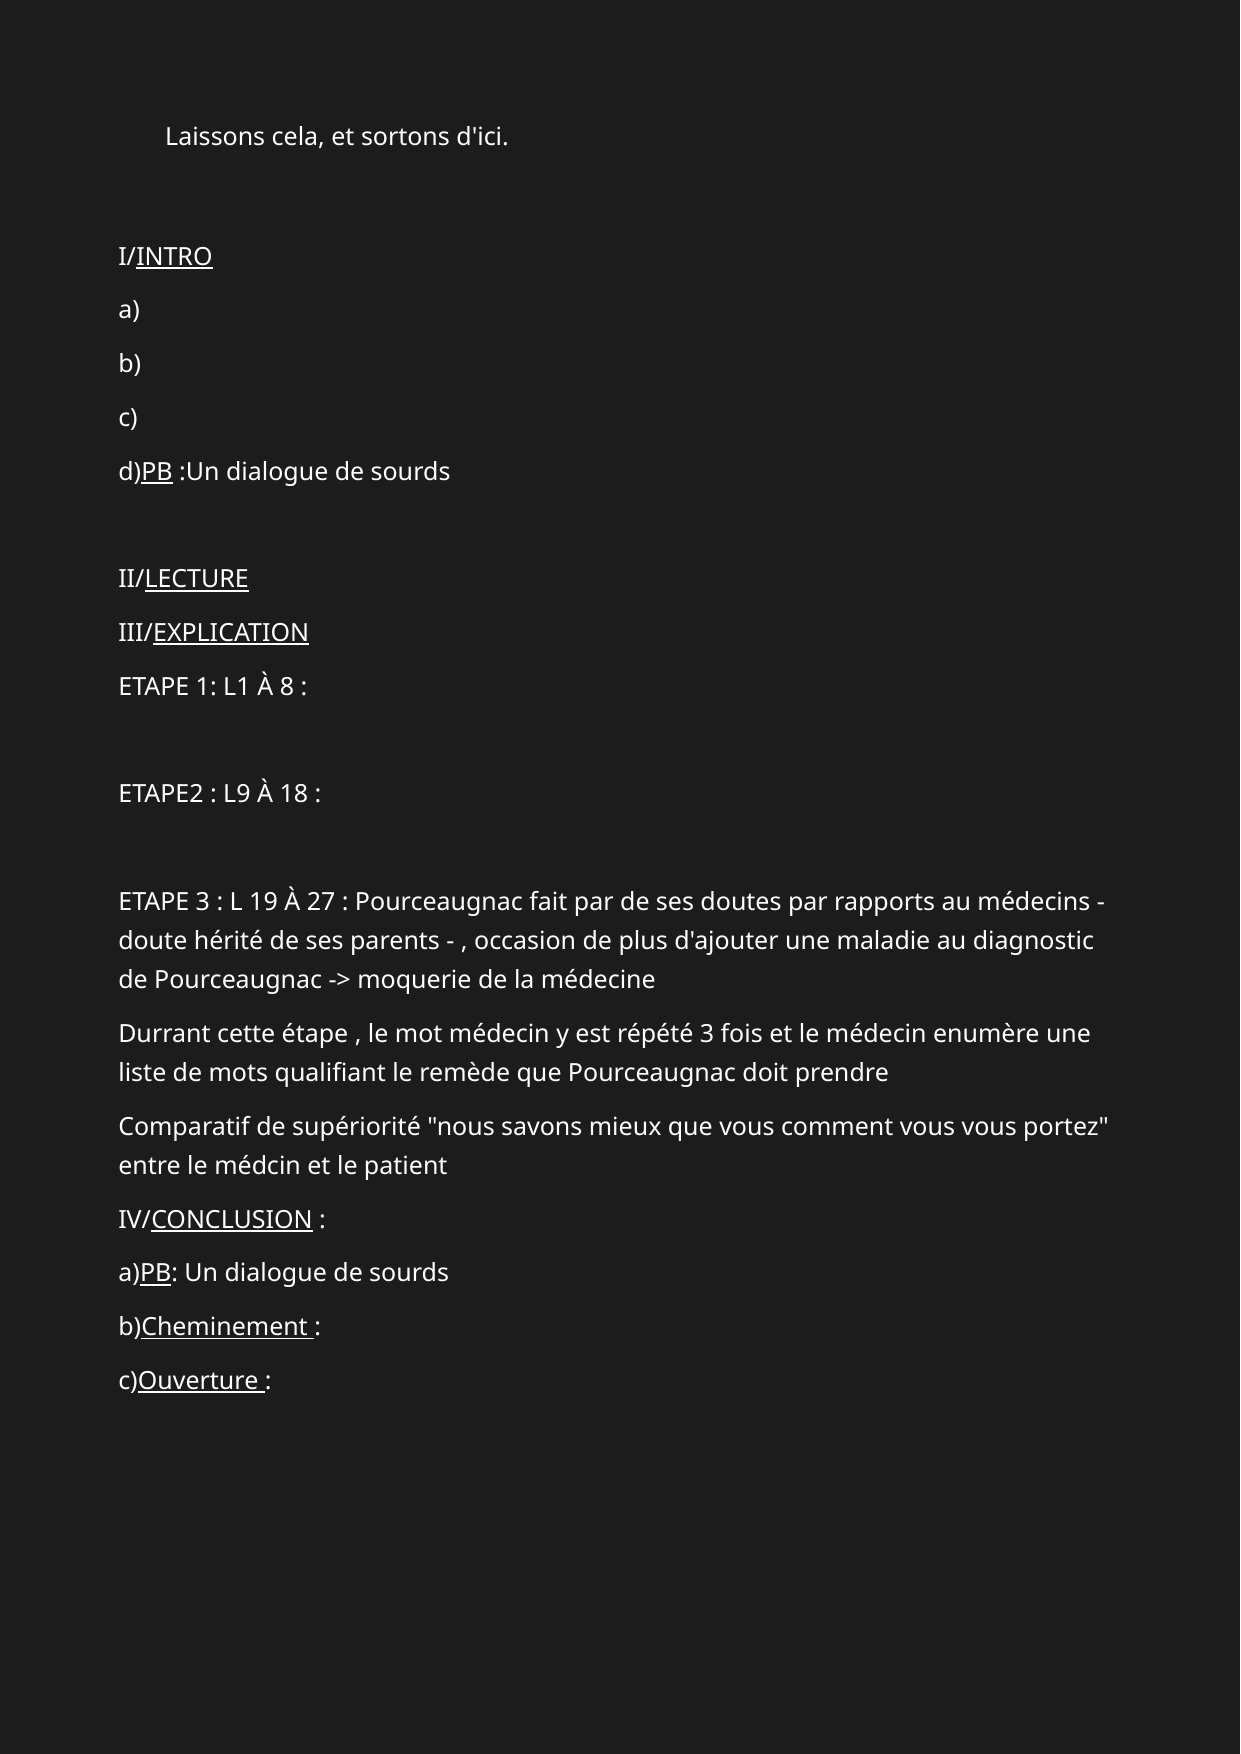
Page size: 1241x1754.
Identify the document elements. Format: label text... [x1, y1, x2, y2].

text Durrant cette étape , le mot médecin y est répété 3 fois et le médecin enumère une liste de mots qualifiant le remède que Pourceaugnac doit prendre [118, 1015, 1122, 1089]
text ETAPE 1: L1 À 8 : [118, 668, 1122, 702]
text Comparatif de supériorité "nous savons mieux que vous comment vous vous portez" entre le médcin et le patient [118, 1108, 1122, 1182]
text ETAPE2 : L9 À 18 : [118, 776, 1122, 810]
text c) [118, 399, 1122, 434]
text d)PB :Un dialogue de sourds [118, 453, 1122, 487]
text b)Cheminement : [118, 1309, 1122, 1343]
text IV/CONCLUSION : [118, 1201, 1122, 1235]
text I/INTRO [118, 238, 1122, 272]
text a)PB: Un dialogue de sourds [118, 1255, 1122, 1289]
text a) [118, 292, 1122, 326]
text ETAPE 3 : L 19 À 27 : Pourceaugnac fait par de ses doutes par rapports au médecins - doute hérité de ses parents - , occasion de plus d'ajouter une maladie au diagnostic de Pourceaugnac -> moquerie de la médecine [118, 883, 1122, 996]
text III/EXPLICATION [118, 614, 1122, 649]
text II/LECTURE [118, 561, 1122, 595]
text c)Ouverture : [118, 1362, 1122, 1397]
text Laissons cela, et sortons d'ici. [149, 118, 1091, 152]
text b) [118, 346, 1122, 380]
